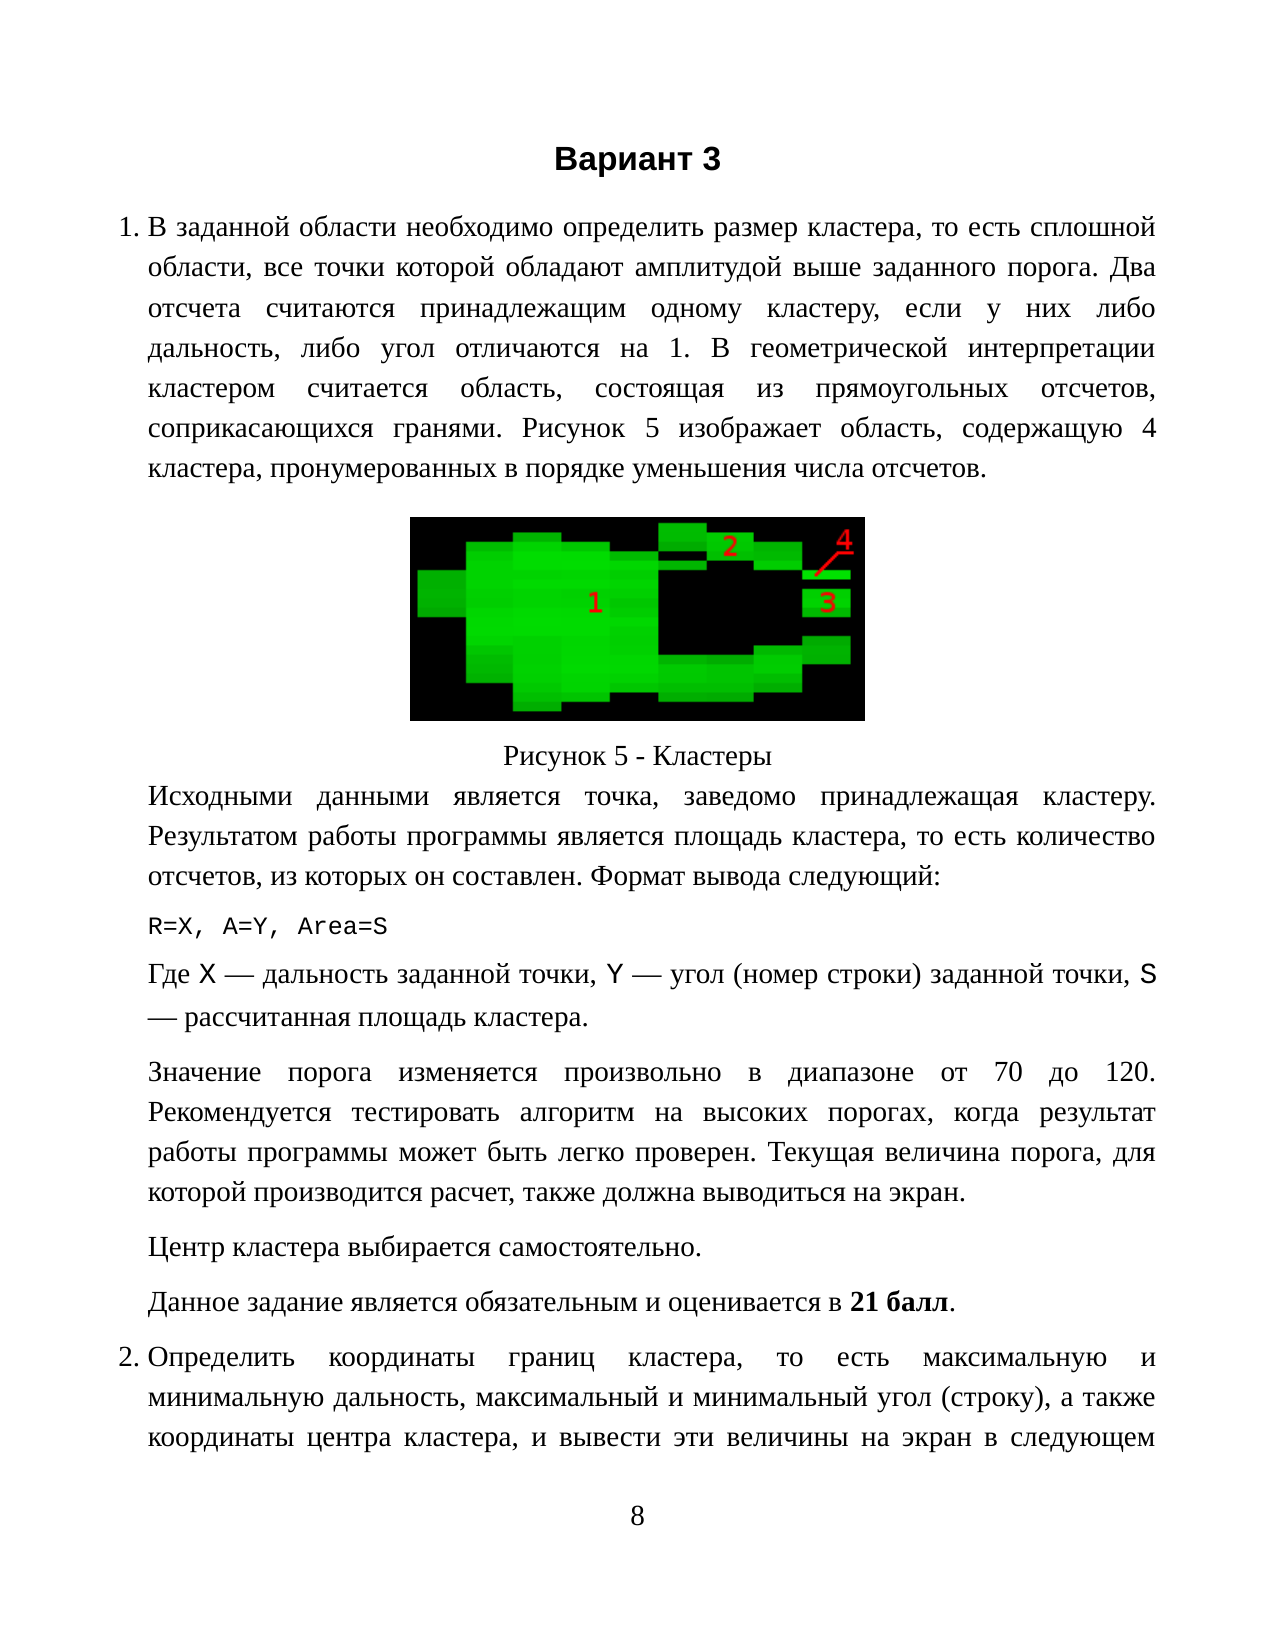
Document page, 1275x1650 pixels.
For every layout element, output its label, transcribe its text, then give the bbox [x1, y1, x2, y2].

list Определить координаты границ кластера, то есть максимальную и минимальную дальность, максимальный и минимальный угол (строку), а также координаты центра кластера, и вывести эти величины на экран в следующем [118, 1339, 1157, 1453]
list R=X, A=Y, Area=S [118, 913, 1157, 942]
list В заданной области необходимо определить размер кластера, то есть сплошной области, все точки которой обладают амплитудой выше заданного порога. Два отсчета считаются принадлежащим одному кластеру, если у них либо дальность, либо угол отличаются на 1. В геометрической интерпретации кластером считается область, состоящая из прямоугольных отсчетов, соприкасающихся гранями. Рисунок 5 изображает область, содержащую 4 кластера, пронумерованных в порядке уменьшения числа отсчетов. [118, 209, 1157, 484]
list Рисунок 5 - Кластеры [410, 721, 865, 771]
list Исходными данными является точка, заведомо принадлежащая кластеру. Результатом работы программы является площадь кластера, то есть количество отсчетов, из которых он составлен. Формат вывода следующий: [118, 505, 1157, 892]
list Данное задание является обязательным и оценивается в 21 балл. [118, 1284, 1157, 1317]
list Где X — дальность заданной точки, Y — угол (номер строки) заданной точки, S — рассчитанная площадь кластера. [118, 956, 1157, 1032]
list Центр кластера выбирается самостоятельно. [118, 1229, 1157, 1263]
list Значение порога изменяется произвольно в диапазоне от 70 до 120. Рекомендуется тестировать алгоритм на высоких порогах, когда результат работы программы может быть легко проверен. Текущая величина порога, для которой производится расчет, также должна выводиться на экран. [118, 1054, 1157, 1208]
subtitle Вариант 3 [118, 139, 1157, 178]
picture [410, 517, 865, 721]
